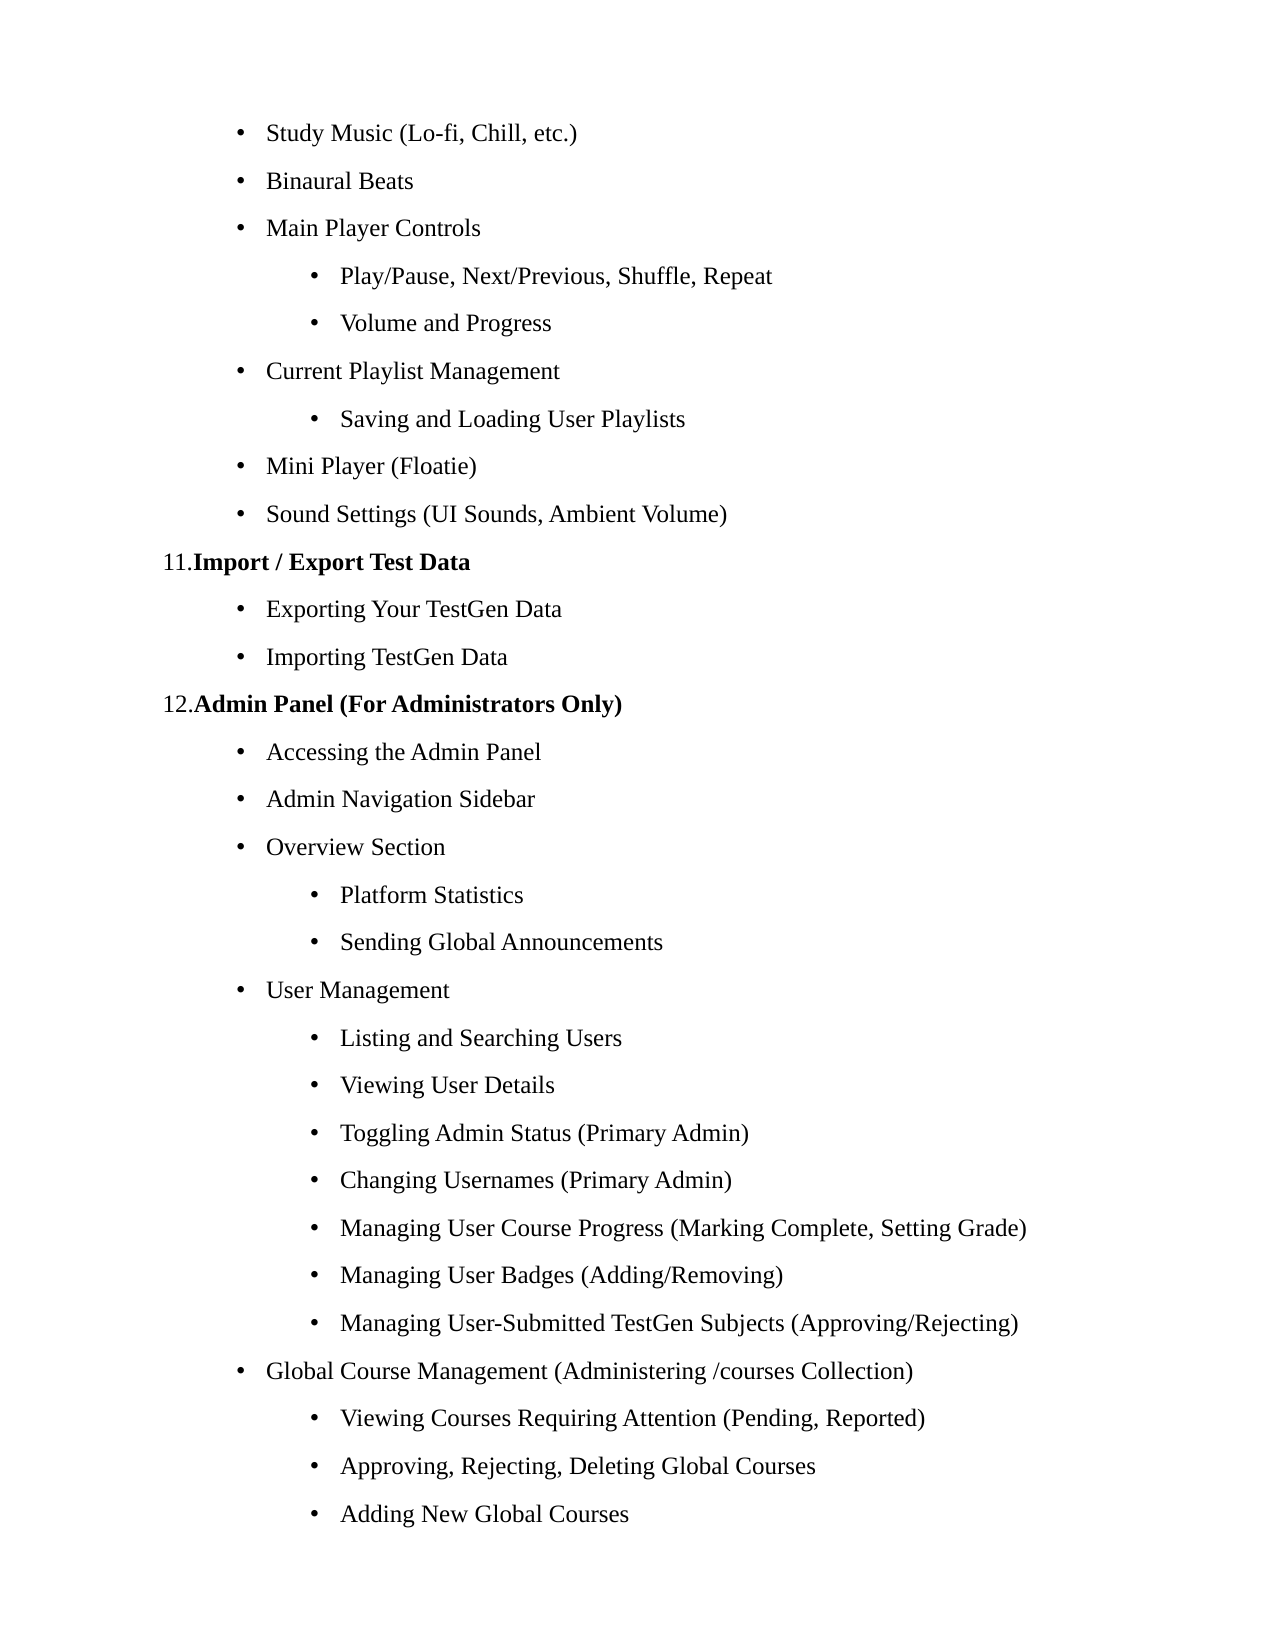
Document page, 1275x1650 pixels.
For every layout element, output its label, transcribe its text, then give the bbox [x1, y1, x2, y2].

list Sending Global Announcements [310, 927, 1157, 956]
list Managing User-Submitted TestGen Subjects (Approving/Rejecting) [310, 1308, 1157, 1337]
list Managing User Course Progress (Marking Complete, Setting Grade) [310, 1213, 1157, 1242]
list Binaural Beats [236, 166, 1157, 194]
list Sound Settings (UI Sounds, Ambient Volume) [236, 499, 1157, 528]
list Play/Pause, Next/Previous, Shuffle, Repeat [310, 261, 1157, 290]
list Saving and Loading User Playlists [310, 404, 1157, 432]
list Changing Usernames (Primary Admin) [310, 1165, 1157, 1194]
list Admin Panel (For Administrators Only) [162, 689, 1157, 718]
list Volume and Progress [310, 308, 1157, 337]
list Toggling Admin Status (Primary Admin) [310, 1118, 1157, 1147]
list Adding New Global Courses [310, 1499, 1157, 1527]
list Current Playlist Management [236, 356, 1157, 385]
list Importing TestGen Data [236, 642, 1157, 671]
list Global Course Management (Administering /courses Collection) [236, 1356, 1157, 1384]
list Managing User Badges (Adding/Removing) [310, 1261, 1157, 1289]
list Viewing Courses Requiring Attention (Pending, Reported) [310, 1403, 1157, 1432]
list Approving, Rejecting, Deleting Global Courses [310, 1451, 1157, 1480]
list Main Player Controls [236, 213, 1157, 242]
list Import / Export Test Data [162, 547, 1157, 575]
list Admin Navigation Sidebar [236, 784, 1157, 813]
list User Management [236, 975, 1157, 1004]
list Study Music (Lo-fi, Chill, etc.) [236, 118, 1157, 147]
list Viewing User Details [310, 1070, 1157, 1099]
list Mini Player (Floatie) [236, 451, 1157, 480]
list Exporting Your TestGen Data [236, 594, 1157, 623]
list Listing and Searching Users [310, 1023, 1157, 1051]
list Overview Section [236, 832, 1157, 861]
list Accessing the Admin Panel [236, 737, 1157, 766]
list Platform Statistics [310, 880, 1157, 908]
